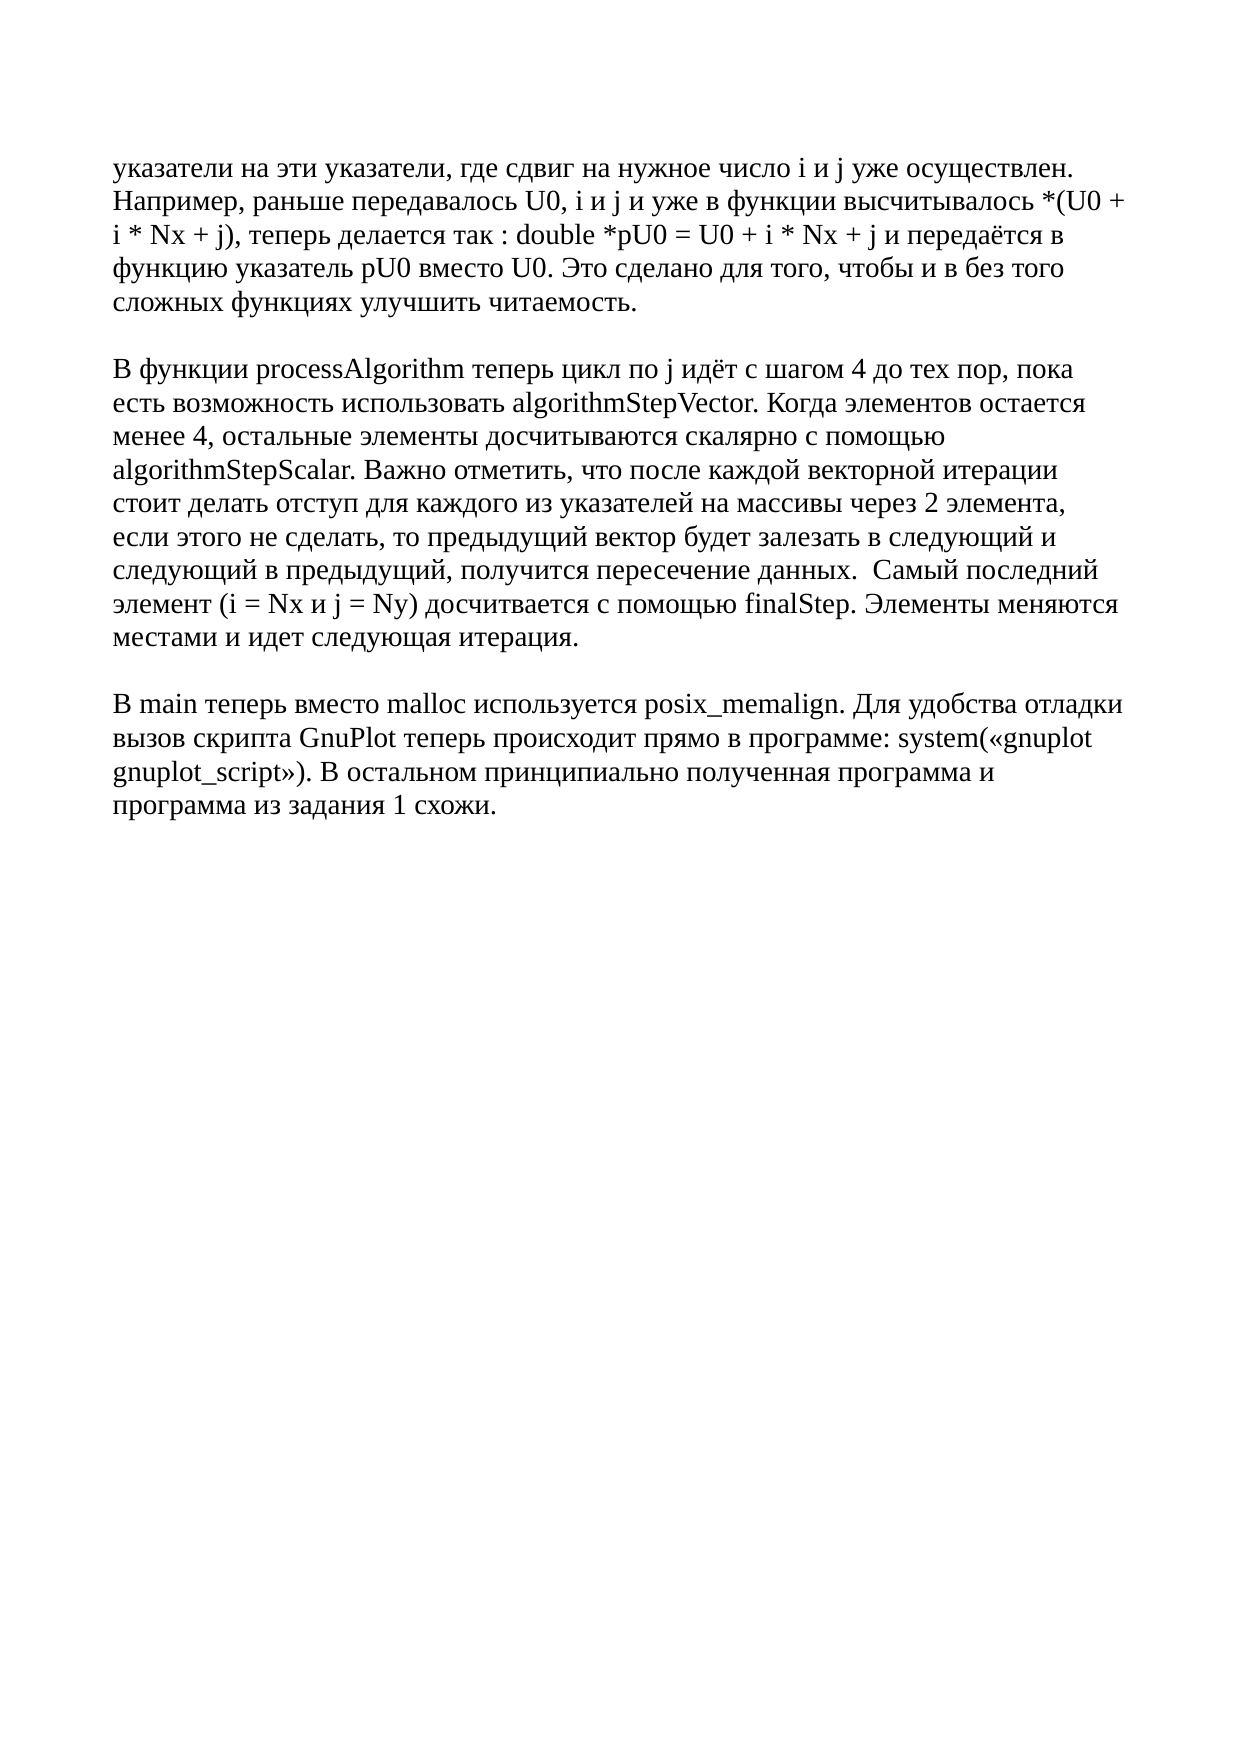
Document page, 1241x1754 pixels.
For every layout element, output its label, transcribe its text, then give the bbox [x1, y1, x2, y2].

text указатели на эти указатели, где сдвиг на нужное число i и j уже осуществлен. Например, раньше передавалось U0, i и j и уже в функции высчитывалось *(U0 + i * Nx + j), теперь делается так : double *pU0 = U0 + i * Nx + j и передаётся в функцию указатель pU0 вместо U0. Это сделано для того, чтобы и в без того сложных функциях улучшить читаемость. [112, 150, 1128, 318]
text В функции processAlgorithm теперь цикл по j идёт с шагом 4 до тех пор, пока есть возможность использовать algorithmStepVector. Когда элементов остается менее 4, остальные элементы досчитываются скалярно с помощью algorithmStepScalar. Важно отметить, что после каждой векторной итерации стоит делать отступ для каждого из указателей на массивы через 2 элемента, если этого не сделать, то предыдущий вектор будет залезать в следующий и следующий в предыдущий, получится пересечение данных. Самый последний элемент (i = Nx и j = Ny) досчитвается с помощью finalStep. Элементы меняются местами и идет следующая итерация. [112, 351, 1128, 653]
text В main теперь вместо malloc используется posix_memalign. Для удобства отладки вызов скрипта GnuPlot теперь происходит прямо в программе: system(«gnuplot gnuplot_script»). В остальном принципиально полученная программа и программа из задания 1 схожи. [112, 687, 1128, 821]
